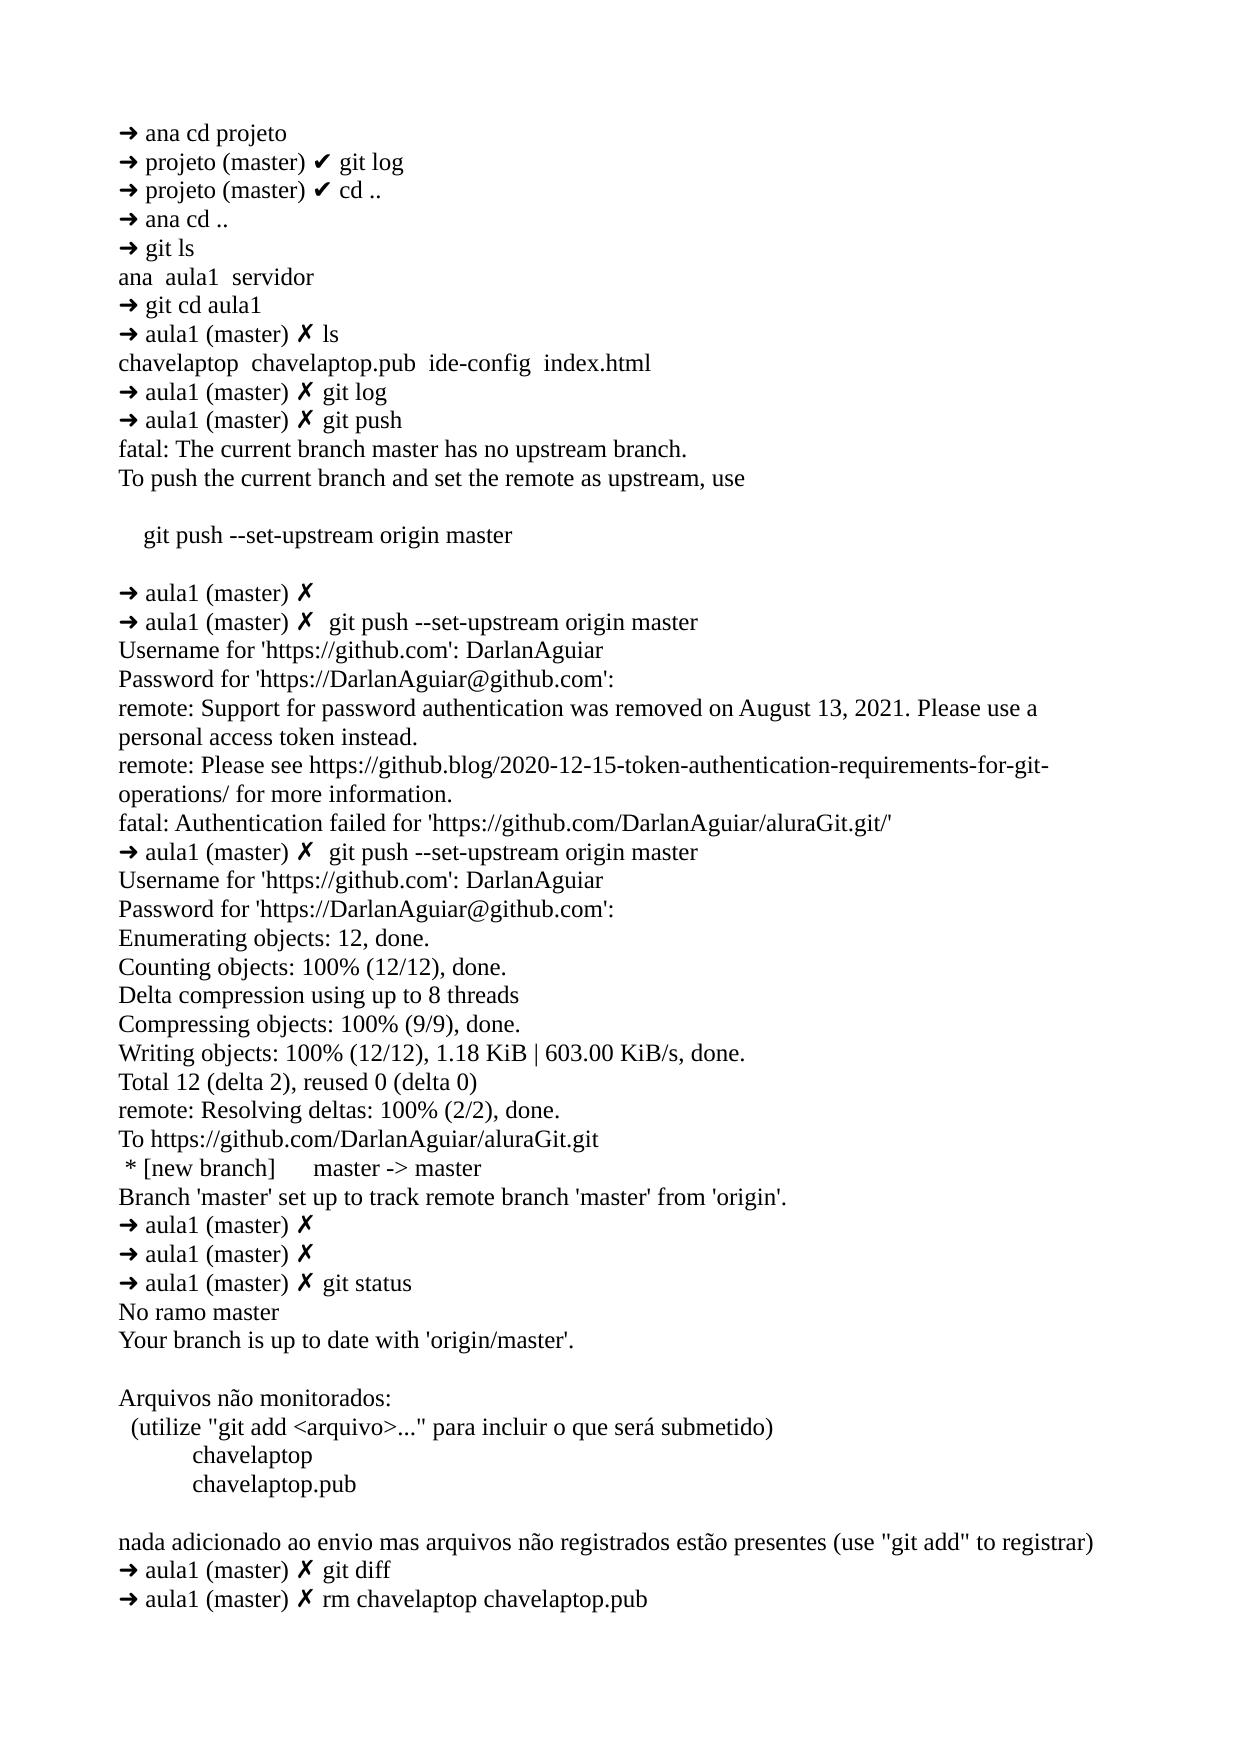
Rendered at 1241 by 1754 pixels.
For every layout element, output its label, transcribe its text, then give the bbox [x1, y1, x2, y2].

text ➜ aula1 (master) ✗ [118, 1211, 1122, 1239]
text ➜ git cd aula1 [118, 291, 1122, 319]
text Total 12 (delta 2), reused 0 (delta 0) [118, 1067, 1122, 1096]
text * [new branch] master -> master [118, 1153, 1122, 1182]
text ➜ aula1 (master) ✗ rm chavelaptop chavelaptop.pub [118, 1584, 1122, 1613]
text chavelaptop [118, 1441, 1122, 1469]
text fatal: The current branch master has no upstream branch. [118, 434, 1122, 463]
text Compressing objects: 100% (9/9), done. [118, 1009, 1122, 1038]
text ➜ aula1 (master) ✗ [118, 1239, 1122, 1268]
text No ramo master [118, 1297, 1122, 1326]
text ➜ aula1 (master) ✗ [118, 578, 1122, 607]
text Username for 'https://github.com': DarlanAguiar [118, 866, 1122, 894]
text Arquivos não monitorados: [118, 1383, 1122, 1412]
text chavelaptop chavelaptop.pub ide-config index.html [118, 348, 1122, 377]
text ➜ ana cd projeto [118, 118, 1122, 147]
text ➜ aula1 (master) ✗ git diff [118, 1556, 1122, 1584]
text remote: Support for password authentication was removed on August 13, 2021. Please use a personal access token instead. [118, 693, 1122, 751]
text Branch 'master' set up to track remote branch 'master' from 'origin'. [118, 1182, 1122, 1211]
text ➜ projeto (master) ✔ cd .. [118, 176, 1122, 204]
text remote: Resolving deltas: 100% (2/2), done. [118, 1096, 1122, 1124]
text ➜ projeto (master) ✔ git log [118, 147, 1122, 176]
text ➜ aula1 (master) ✗ git status [118, 1268, 1122, 1297]
text Username for 'https://github.com': DarlanAguiar [118, 636, 1122, 664]
text ➜ aula1 (master) ✗ git push --set-upstream origin master [118, 607, 1122, 636]
text chavelaptop.pub [118, 1469, 1122, 1498]
text Writing objects: 100% (12/12), 1.18 KiB | 603.00 KiB/s, done. [118, 1038, 1122, 1067]
text Enumerating objects: 12, done. [118, 923, 1122, 952]
text ➜ git ls [118, 233, 1122, 262]
text Your branch is up to date with 'origin/master'. [118, 1326, 1122, 1354]
text (utilize "git add <arquivo>..." para incluir o que será submetido) [118, 1412, 1122, 1441]
text Counting objects: 100% (12/12), done. [118, 952, 1122, 981]
text ➜ aula1 (master) ✗ ls [118, 319, 1122, 348]
text ➜ ana cd .. [118, 204, 1122, 233]
text fatal: Authentication failed for 'https://github.com/DarlanAguiar/aluraGit.git/' [118, 808, 1122, 837]
text Password for 'https://DarlanAguiar@github.com': [118, 664, 1122, 693]
text git push --set-upstream origin master [118, 521, 1122, 549]
text Delta compression using up to 8 threads [118, 981, 1122, 1009]
text ➜ aula1 (master) ✗ git push --set-upstream origin master [118, 837, 1122, 866]
text ana aula1 servidor [118, 262, 1122, 291]
text nada adicionado ao envio mas arquivos não registrados estão presentes (use "git add" to registrar) [118, 1527, 1122, 1556]
text remote: Please see https://github.blog/2020-12-15-token-authentication-requirements-for-git-operations/ for more information. [118, 751, 1122, 808]
text To https://github.com/DarlanAguiar/aluraGit.git [118, 1124, 1122, 1153]
text Password for 'https://DarlanAguiar@github.com': [118, 894, 1122, 923]
text ➜ aula1 (master) ✗ git log [118, 377, 1122, 406]
text To push the current branch and set the remote as upstream, use [118, 463, 1122, 492]
text ➜ aula1 (master) ✗ git push [118, 406, 1122, 434]
